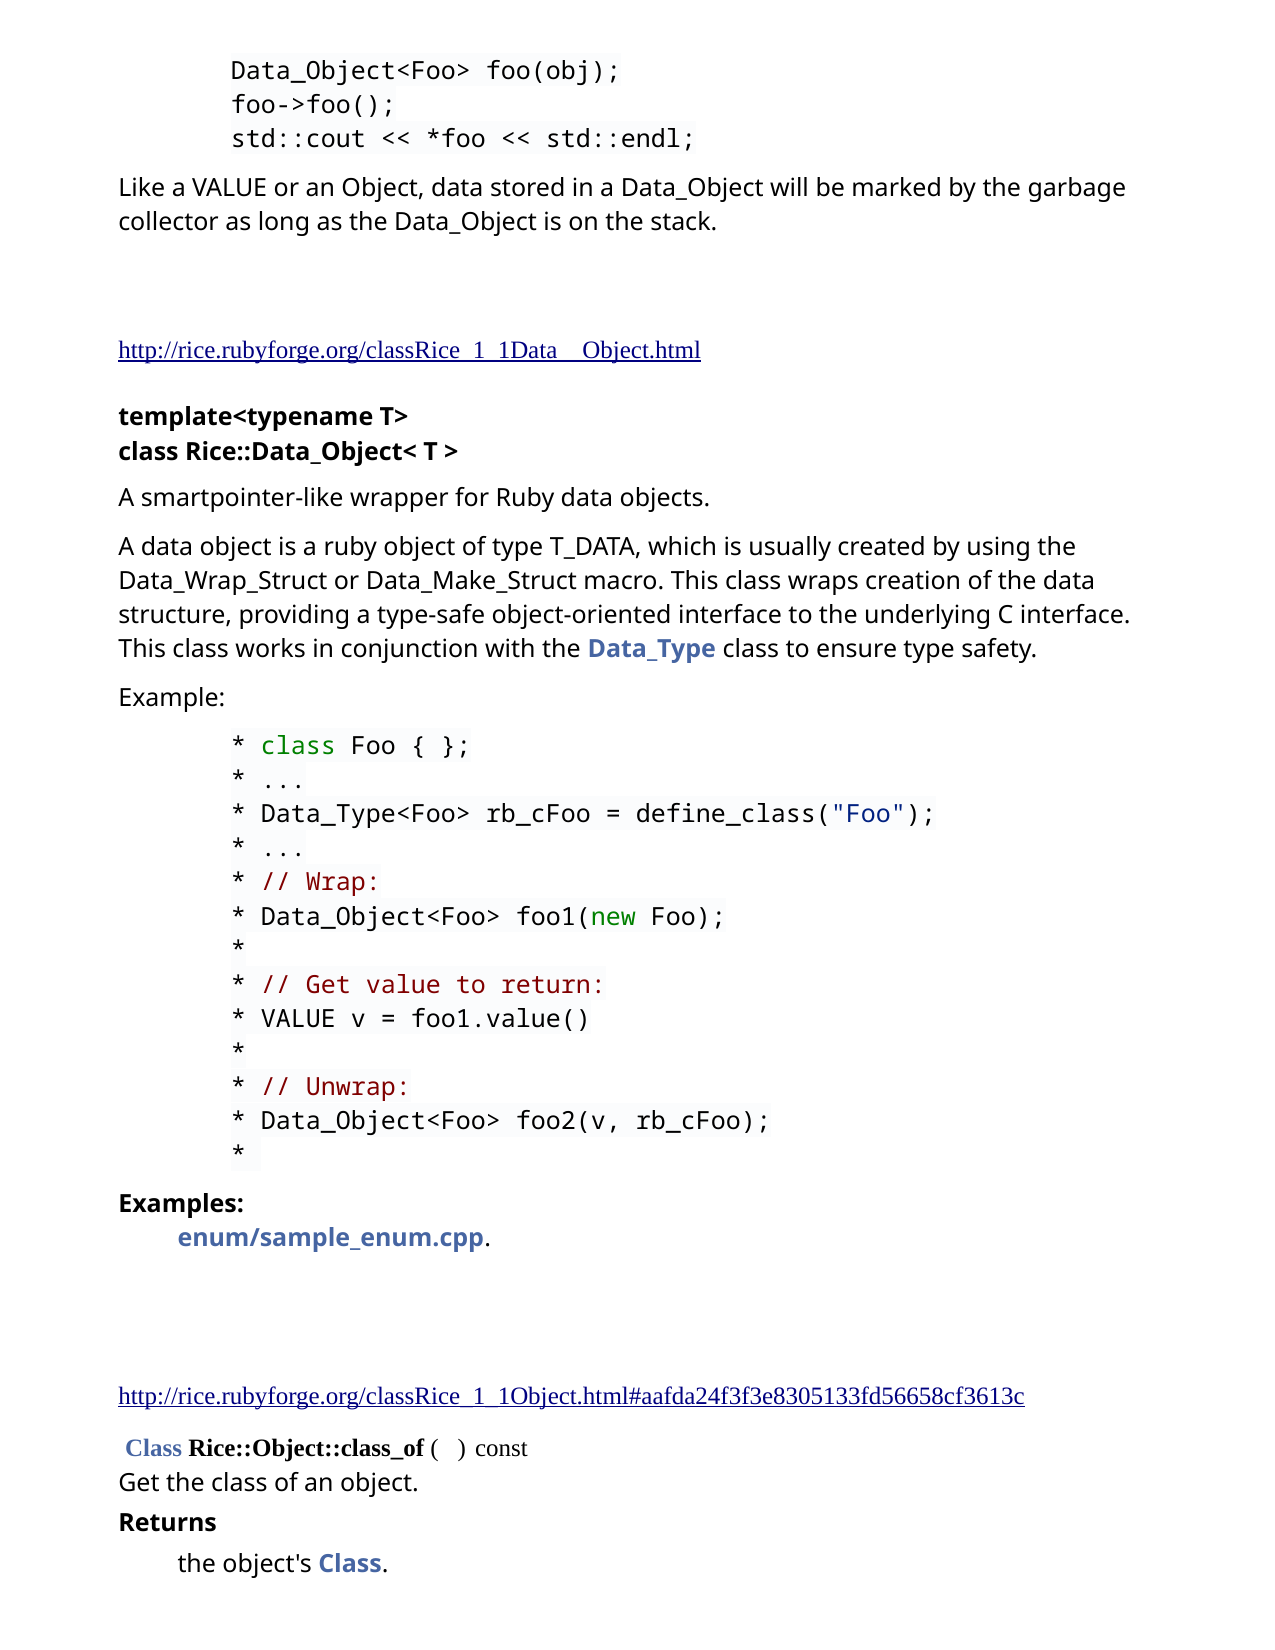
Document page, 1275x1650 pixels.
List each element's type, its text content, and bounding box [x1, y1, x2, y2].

text A smartpointer-like wrapper for Ruby data objects. [118, 480, 1157, 514]
text Get the class of an object. [118, 1464, 1154, 1499]
text foo->foo(); [231, 86, 1157, 121]
subtitle Examples: [118, 1185, 1157, 1219]
text * Data_Type<Foo> rb_cFoo = define_class("Foo"); [231, 796, 1157, 830]
text * [231, 932, 1157, 966]
table_header [445, 1430, 454, 1464]
list enum/sample_enum.cpp. [177, 1219, 1157, 1253]
text Example: [118, 679, 1157, 713]
text std::cout << *foo << std::endl; [231, 121, 1157, 154]
text * VALUE v = foo1.value() [231, 1000, 1157, 1034]
table_header ( [427, 1430, 445, 1464]
table_header Class Rice::Object::class_of [118, 1430, 427, 1464]
text * // Get value to return: [231, 966, 1157, 1000]
text * ... [231, 762, 1157, 796]
text A data object is a ruby object of type T_DATA, which is usually created by using the Data_Wrap_Struct or Data_Make_Struct macro. This class wraps creation of the data structure, providing a type-safe object-oriented interface to the underlying C interface. This class works in conjunction with the Data_Type class to ensure type safety. [118, 528, 1157, 664]
subtitle template<typename T> class Rice::Data_Object< T > [118, 399, 1157, 467]
text * class Foo { }; [231, 728, 1157, 762]
text http://rice.rubyforge.org/classRice_1_1Data__Object.html [118, 335, 1157, 364]
text * // Unwrap: [231, 1068, 1157, 1102]
text Data_Object<Foo> foo(obj); [231, 52, 1157, 86]
text * [231, 1034, 1157, 1068]
text Like a VALUE or an Object, data stored in a Data_Object will be marked by the garbage collector as long as the Data_Object is on the stack. [118, 169, 1157, 237]
list the object's Class. [177, 1546, 1154, 1580]
text * Data_Object<Foo> foo2(v, rb_cFoo); [231, 1102, 1157, 1137]
text * ... [231, 830, 1157, 864]
table_header ) [454, 1430, 472, 1464]
text * Data_Object<Foo> foo1(new Foo); [231, 898, 1157, 932]
text http://rice.rubyforge.org/classRice_1_1Object.html#aafda24f3f3e8305133fd56658cf3613c [118, 1381, 1157, 1410]
text * [231, 1137, 1157, 1171]
table_header const [472, 1430, 536, 1464]
subtitle Returns [118, 1505, 1154, 1539]
text * // Wrap: [231, 864, 1157, 898]
